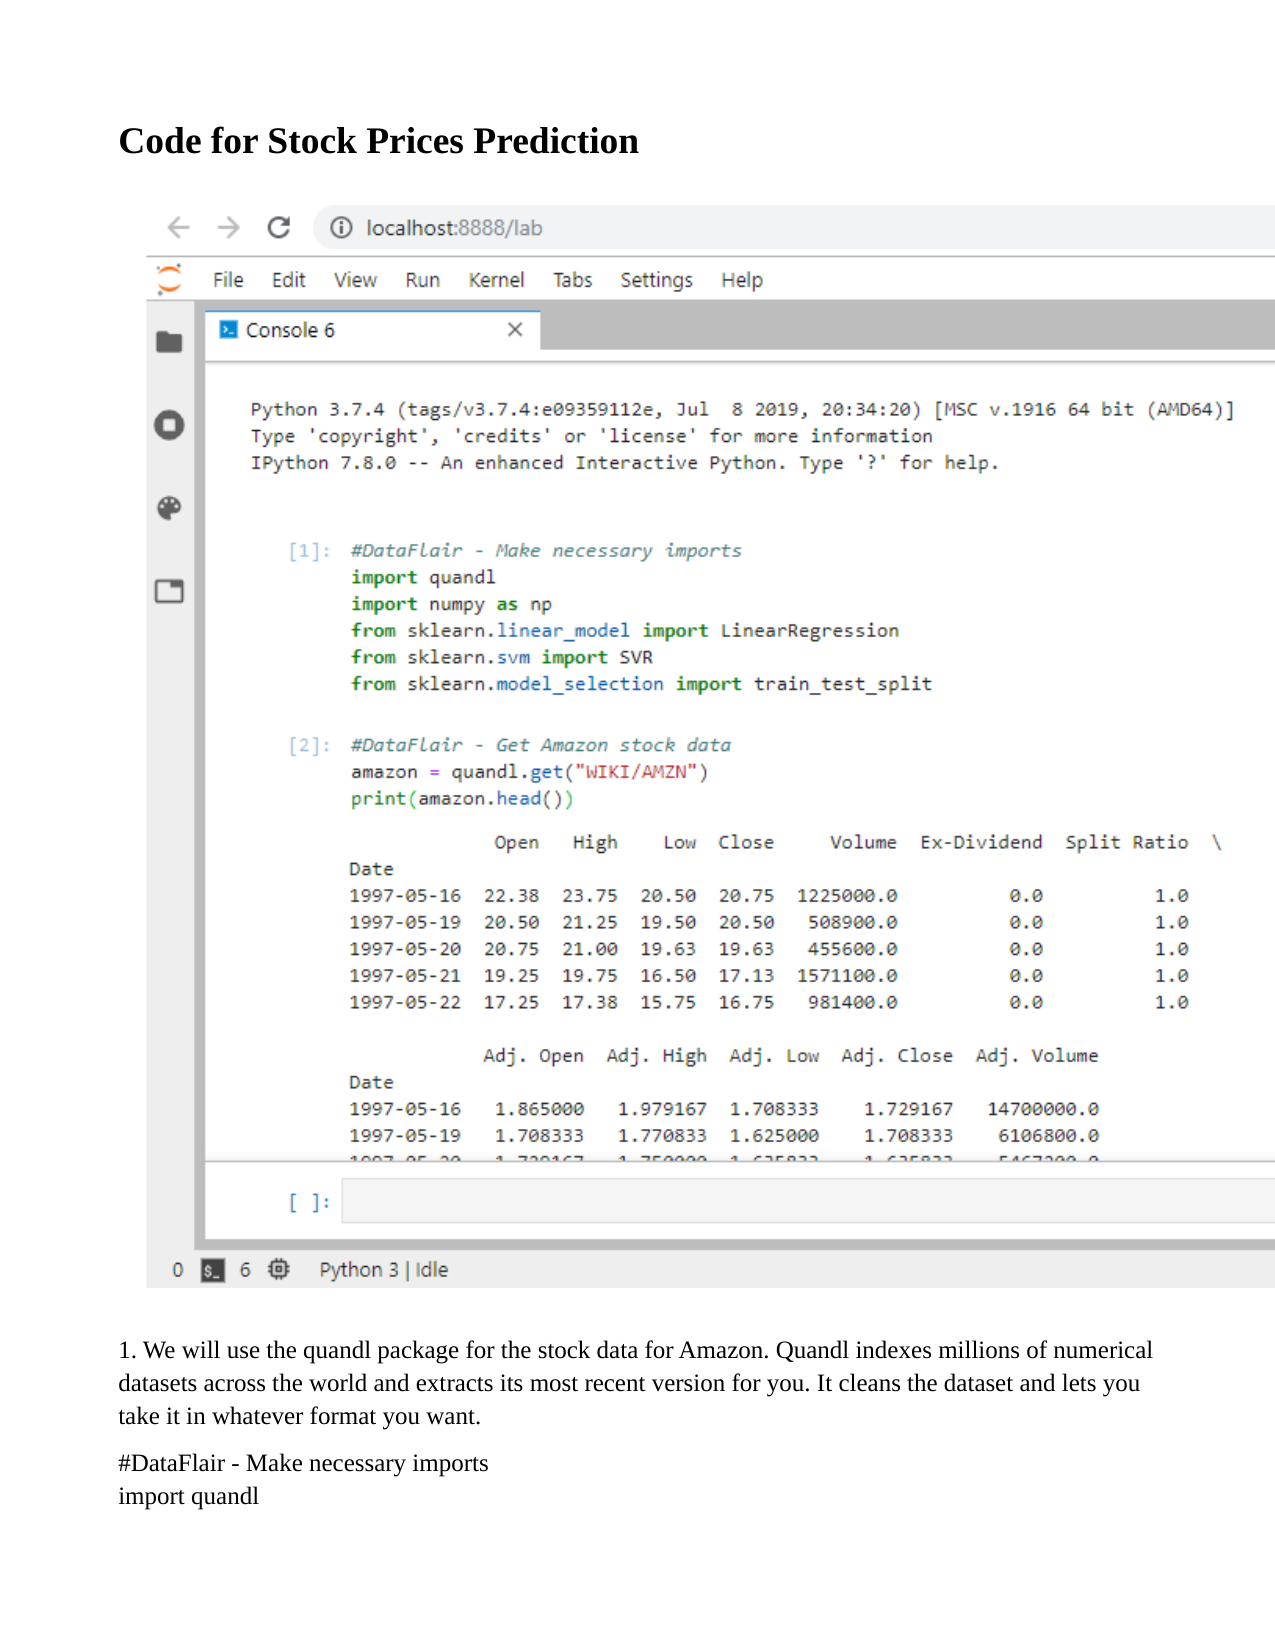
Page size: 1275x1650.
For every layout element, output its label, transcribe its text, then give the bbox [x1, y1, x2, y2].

text 1. We will use the quandl package for the stock data for Amazon. Quandl indexes millions of numerical datasets across the world and extracts its most recent version for you. It cleans the dataset and lets you take it in whatever format you want. [118, 1335, 1157, 1429]
subtitle Code for Stock Prices Prediction [118, 118, 1157, 161]
text #DataFlair - Make necessary imports [118, 1448, 1157, 1477]
picture [146, 201, 1275, 1288]
text import quandl [118, 1481, 1157, 1510]
